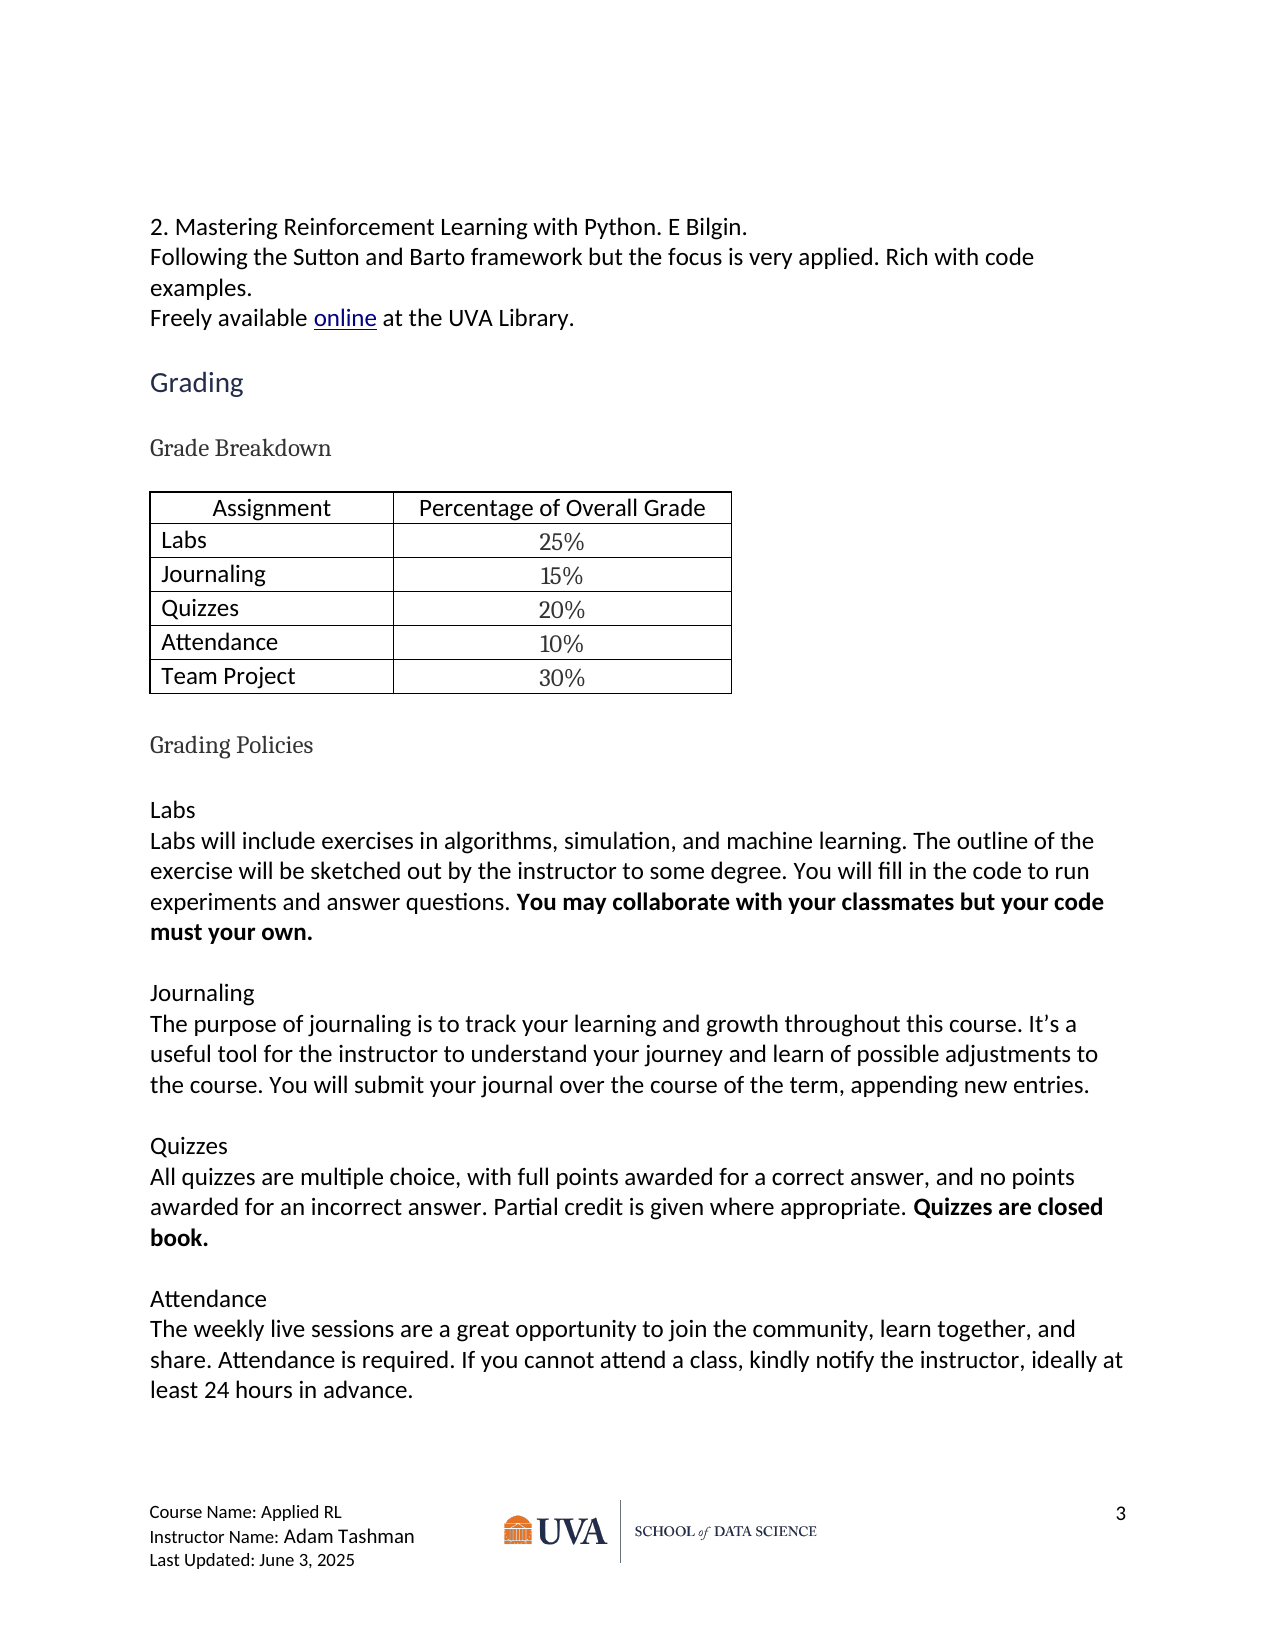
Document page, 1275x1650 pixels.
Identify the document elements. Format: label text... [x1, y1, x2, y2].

table_cell Team Project [151, 660, 393, 693]
table_cell Labs [151, 524, 393, 557]
text Journaling [150, 977, 1125, 1008]
table_cell Journaling [151, 558, 393, 591]
text Following the Sutton and Barto framework but the focus is very applied. Rich with code examples. Freely available online at the UVA Library. [150, 242, 1125, 364]
text Attendance The weekly live sessions are a great opportunity to join the community, learn together, and share. Attendance is required. If you cannot attend a class, kindly notify the instructor, ideally at least 24 hours in advance. [150, 1283, 1125, 1435]
table_header Assignment [151, 493, 393, 523]
table_cell Attendance [151, 626, 393, 659]
subtitle Grading Policies [150, 731, 1125, 760]
subtitle Grading [150, 364, 1125, 399]
text The purpose of journaling is to track your learning and growth throughout this course. It’s a useful tool for the instructor to understand your journey and learn of possible adjustments to the course. You will submit your journal over the course of the term, appending new entries. [150, 1008, 1125, 1099]
table_cell 15% [394, 558, 731, 591]
subtitle Grade Breakdown [150, 434, 1125, 491]
table_cell 30% [394, 660, 731, 693]
picture [504, 1500, 817, 1563]
table_cell 25% [394, 524, 731, 557]
text All quizzes are multiple choice, with full points awarded for a correct answer, and no points awarded for an incorrect answer. Partial credit is given where appropriate. Quizzes are closed book. [150, 1161, 1125, 1252]
table_cell 10% [394, 626, 731, 659]
text Labs will include exercises in algorithms, simulation, and machine learning. The outline of the exercise will be sketched out by the instructor to some degree. You will fill in the code to run experiments and answer questions. You may collaborate with your classmates but your code must your own. [150, 825, 1125, 947]
text Quizzes [150, 1130, 1125, 1161]
text Labs [150, 794, 1125, 825]
table_cell Quizzes [151, 592, 393, 625]
table_cell 20% [394, 592, 731, 625]
table_header Percentage of Overall Grade [394, 493, 731, 523]
text 2. Mastering Reinforcement Learning with Python. E Bilgin. [150, 211, 1125, 242]
